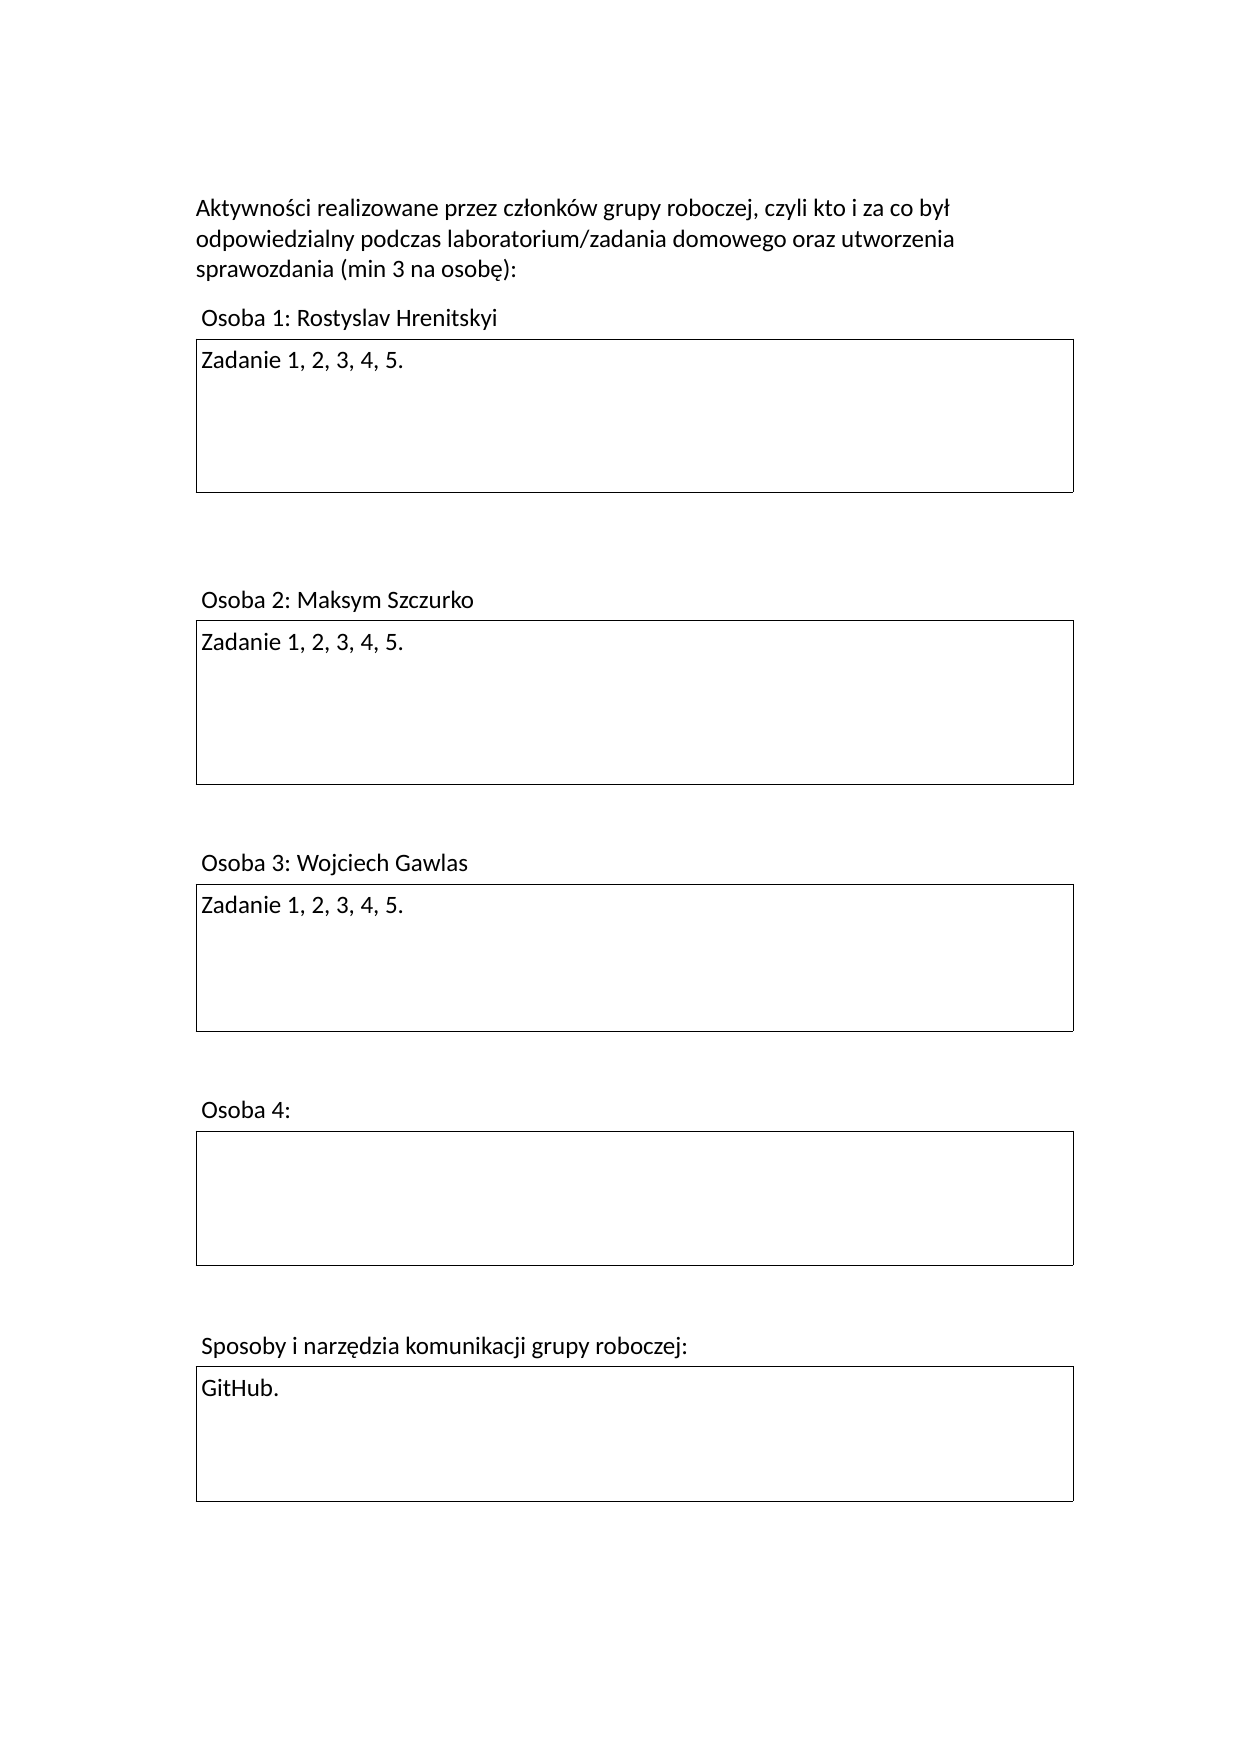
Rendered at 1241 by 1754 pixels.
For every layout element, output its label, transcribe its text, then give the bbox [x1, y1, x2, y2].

table_cell GitHub. [197, 1367, 1073, 1501]
table_cell Zadanie 1, 2, 3, 4, 5. [197, 885, 1073, 1031]
table_cell Zadanie 1, 2, 3, 4, 5. [197, 340, 1073, 492]
table_header Osoba 3: Wojciech Gawlas [196, 842, 1073, 884]
table_header Osoba 1: Rostyslav Hrenitskyi [196, 297, 1073, 338]
table_cell [197, 1132, 1073, 1265]
table_header Osoba 2: Maksym Szczurko [196, 578, 1073, 620]
table_header Osoba 4: [196, 1089, 1073, 1131]
table_header Sposoby i narzędzia komunikacji grupy roboczej: [196, 1325, 1073, 1366]
text Aktywności realizowane przez członków grupy roboczej, czyli kto i za co był odpowiedzialny podczas laboratorium/zadania domowego oraz utworzenia sprawozdania (min 3 na osobę): [196, 192, 1073, 284]
table_cell Zadanie 1, 2, 3, 4, 5. [197, 621, 1073, 784]
